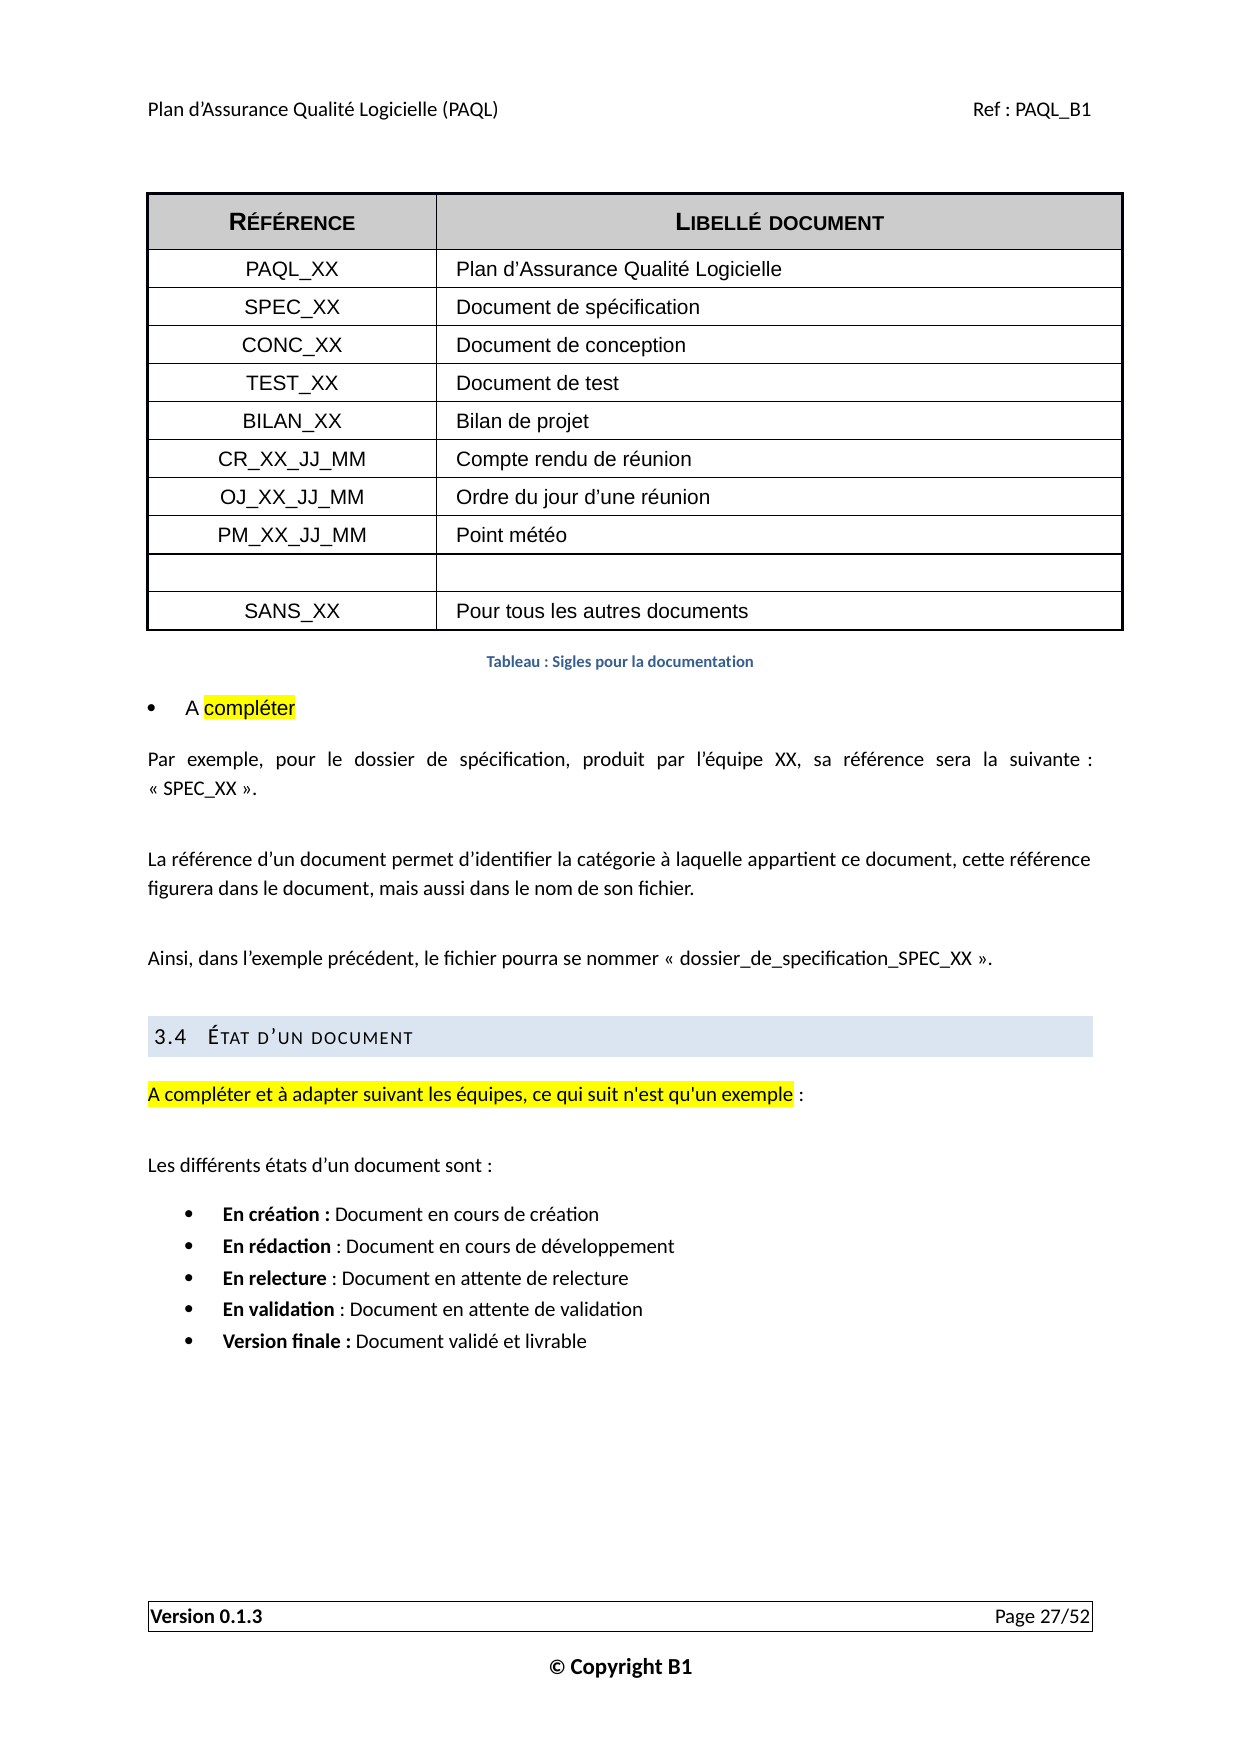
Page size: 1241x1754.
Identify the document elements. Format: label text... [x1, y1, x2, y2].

table_cell Bilan de projet [437, 402, 1121, 439]
table_cell [149, 555, 436, 591]
table_cell OJ_XX_JJ_MM [149, 478, 436, 515]
table_cell Compte rendu de réunion [437, 440, 1121, 477]
table_cell Point météo [437, 516, 1121, 553]
table_cell PM_XX_JJ_MM [149, 516, 436, 553]
table_cell SANS_XX [149, 592, 436, 629]
table_cell Plan d’Assurance Qualité Logicielle [437, 250, 1121, 287]
text A compléter et à adapter suivant les équipes, ce qui suit n'est qu'un exemple : [148, 1081, 1093, 1107]
table_cell PAQL_XX [149, 250, 436, 287]
list État d’un document [154, 1023, 1086, 1050]
table_cell CR_XX_JJ_MM [149, 440, 436, 477]
table_cell SPEC_XX [149, 288, 436, 325]
table_cell Document de conception [437, 326, 1121, 363]
table_cell Document de spécification [437, 288, 1121, 325]
text Ainsi, dans l’exemple précédent, le fichier pourra se nommer « dossier_de_specification_SPEC_XX ». [148, 946, 1093, 971]
list En création : Document en cours de création [185, 1202, 1093, 1227]
table_cell BILAN_XX [149, 402, 436, 439]
table_cell CONC_XX [149, 326, 436, 363]
table_header Libellé document [437, 195, 1121, 249]
table_header Référence [149, 195, 436, 249]
list Version finale : Document validé et livrable [185, 1328, 1093, 1354]
table_cell Document de test [437, 364, 1121, 401]
list En relecture : Document en attente de relecture [185, 1265, 1093, 1290]
table_cell TEST_XX [149, 364, 436, 401]
table_cell Ordre du jour d’une réunion [437, 478, 1121, 515]
list A compléter [148, 695, 1093, 719]
text Tableau : Sigles pour la documentation [148, 651, 1093, 672]
list En validation : Document en attente de validation [185, 1297, 1093, 1322]
table_cell [437, 555, 1121, 591]
text La référence d’un document permet d’identifier la catégorie à laquelle appartient ce document, cette référence figurera dans le document, mais aussi dans le nom de son fichier. [148, 846, 1093, 901]
text Par exemple, pour le dossier de spécification, produit par l’équipe XX, sa référence sera la suivante : « SPEC_XX ». [148, 746, 1093, 801]
list En rédaction : Document en cours de développement [185, 1233, 1093, 1259]
text Les différents états d’un document sont : [148, 1152, 1093, 1177]
table_cell Pour tous les autres documents [437, 592, 1121, 629]
